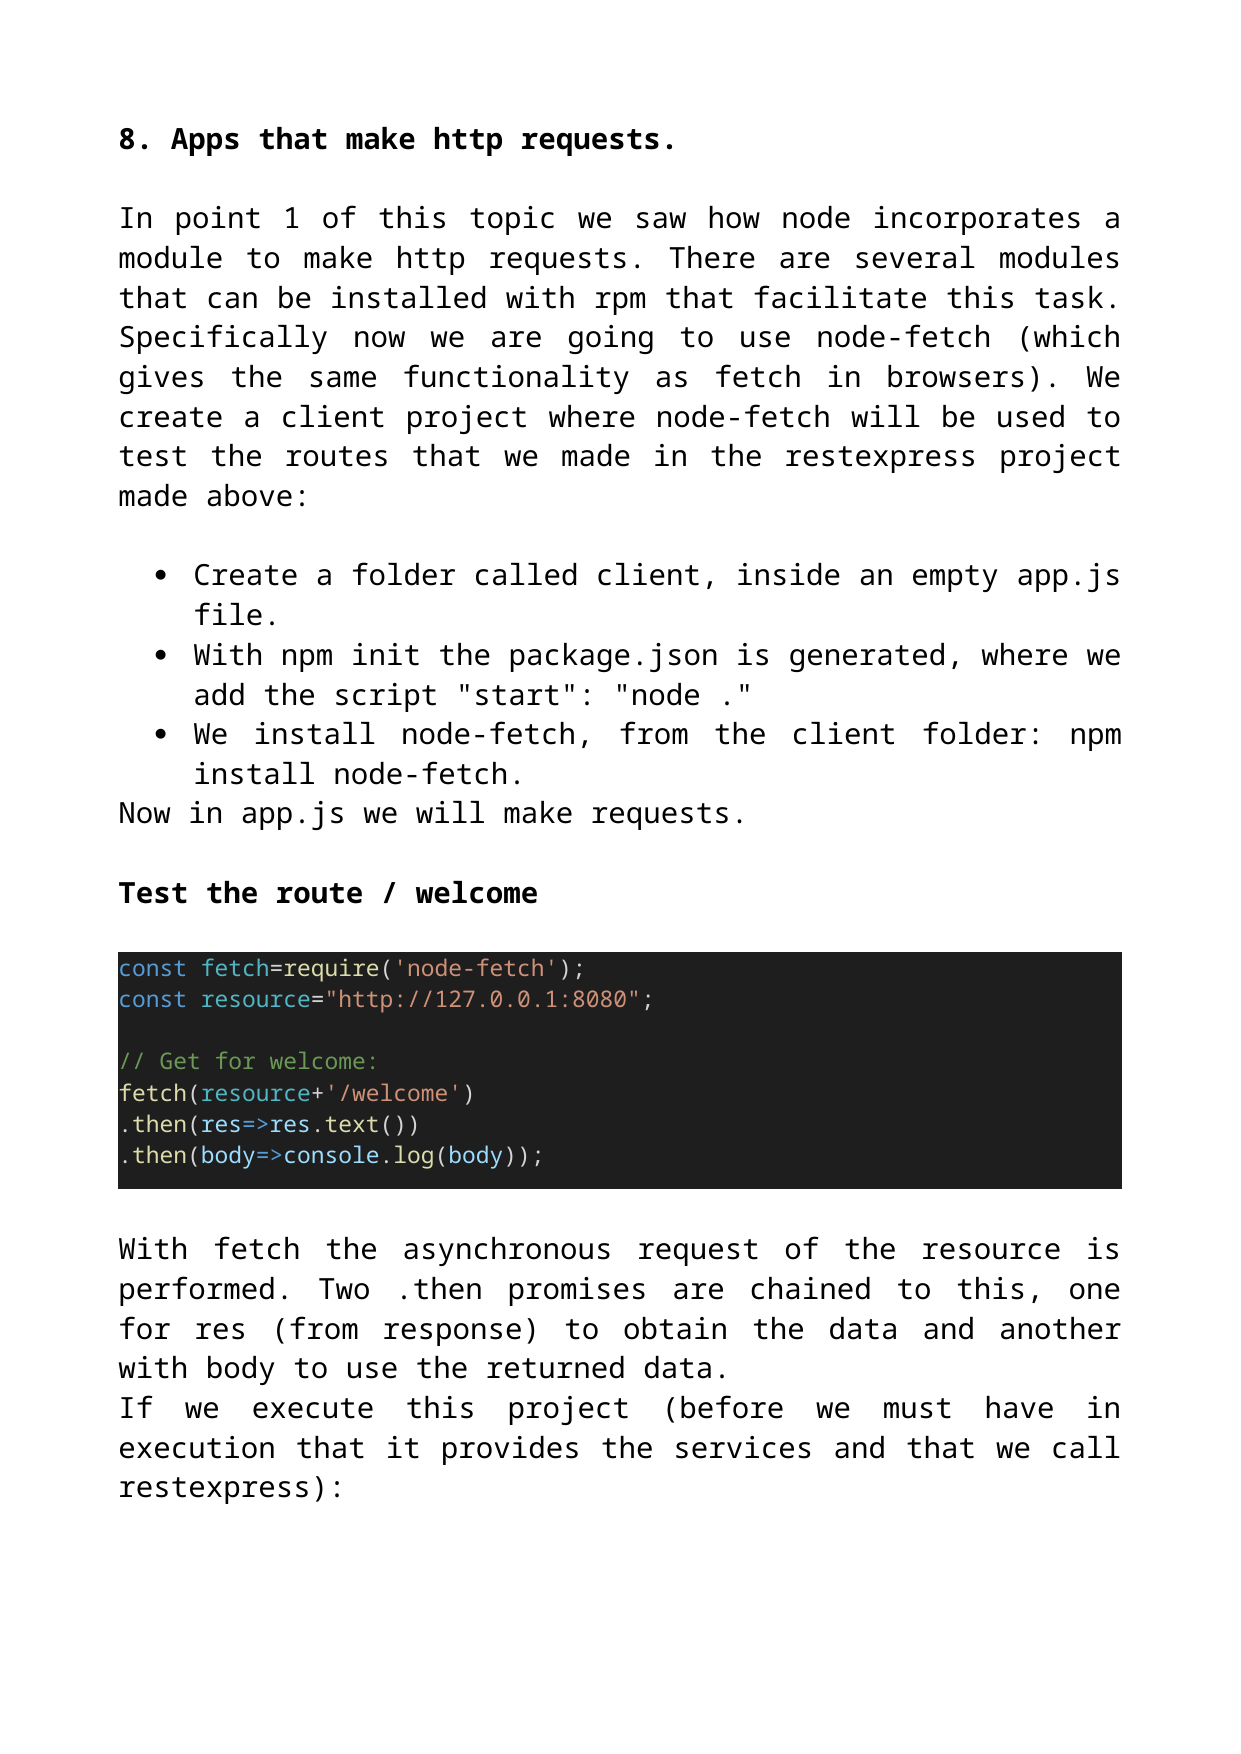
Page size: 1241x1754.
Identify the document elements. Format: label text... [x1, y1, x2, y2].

text // Get for welcome: [118, 1045, 1122, 1077]
text const resource="http://127.0.0.1:8080"; [118, 983, 1122, 1014]
list With npm init the package.json is generated, where we add the script "start": "node ." [156, 634, 1122, 713]
text In point 1 of this topic we saw how node incorporates a module to make http requests. There are several modules that can be installed with rpm that facilitate this task. Specifically now we are going to use node-fetch (which gives the same functionality as fetch in browsers). We create a client project where node-fetch will be used to test the routes that we made in the restexpress project made above: [118, 197, 1122, 515]
text .then(res=>res.text()) [118, 1108, 1122, 1139]
list Create a folder called client, inside an empty app.js file. [156, 555, 1122, 634]
text Now in app.js we will make requests. [118, 793, 1122, 832]
list We install node-fetch, from the client folder: npm install node-fetch. [156, 713, 1122, 793]
text fetch(resource+'/welcome') [118, 1077, 1122, 1108]
text const fetch=require('node-fetch'); [118, 952, 1122, 983]
text If we execute this project (before we must have in execution that it provides the services and that we call restexpress): [118, 1387, 1122, 1506]
text 8. Apps that make http requests. [118, 118, 1122, 158]
text .then(body=>console.log(body)); [118, 1139, 1122, 1170]
text Test the route / welcome [118, 872, 1122, 912]
text With fetch the asynchronous request of the resource is performed. Two .then promises are chained to this, one for res (from response) to obtain the data and another with body to use the returned data. [118, 1228, 1122, 1387]
